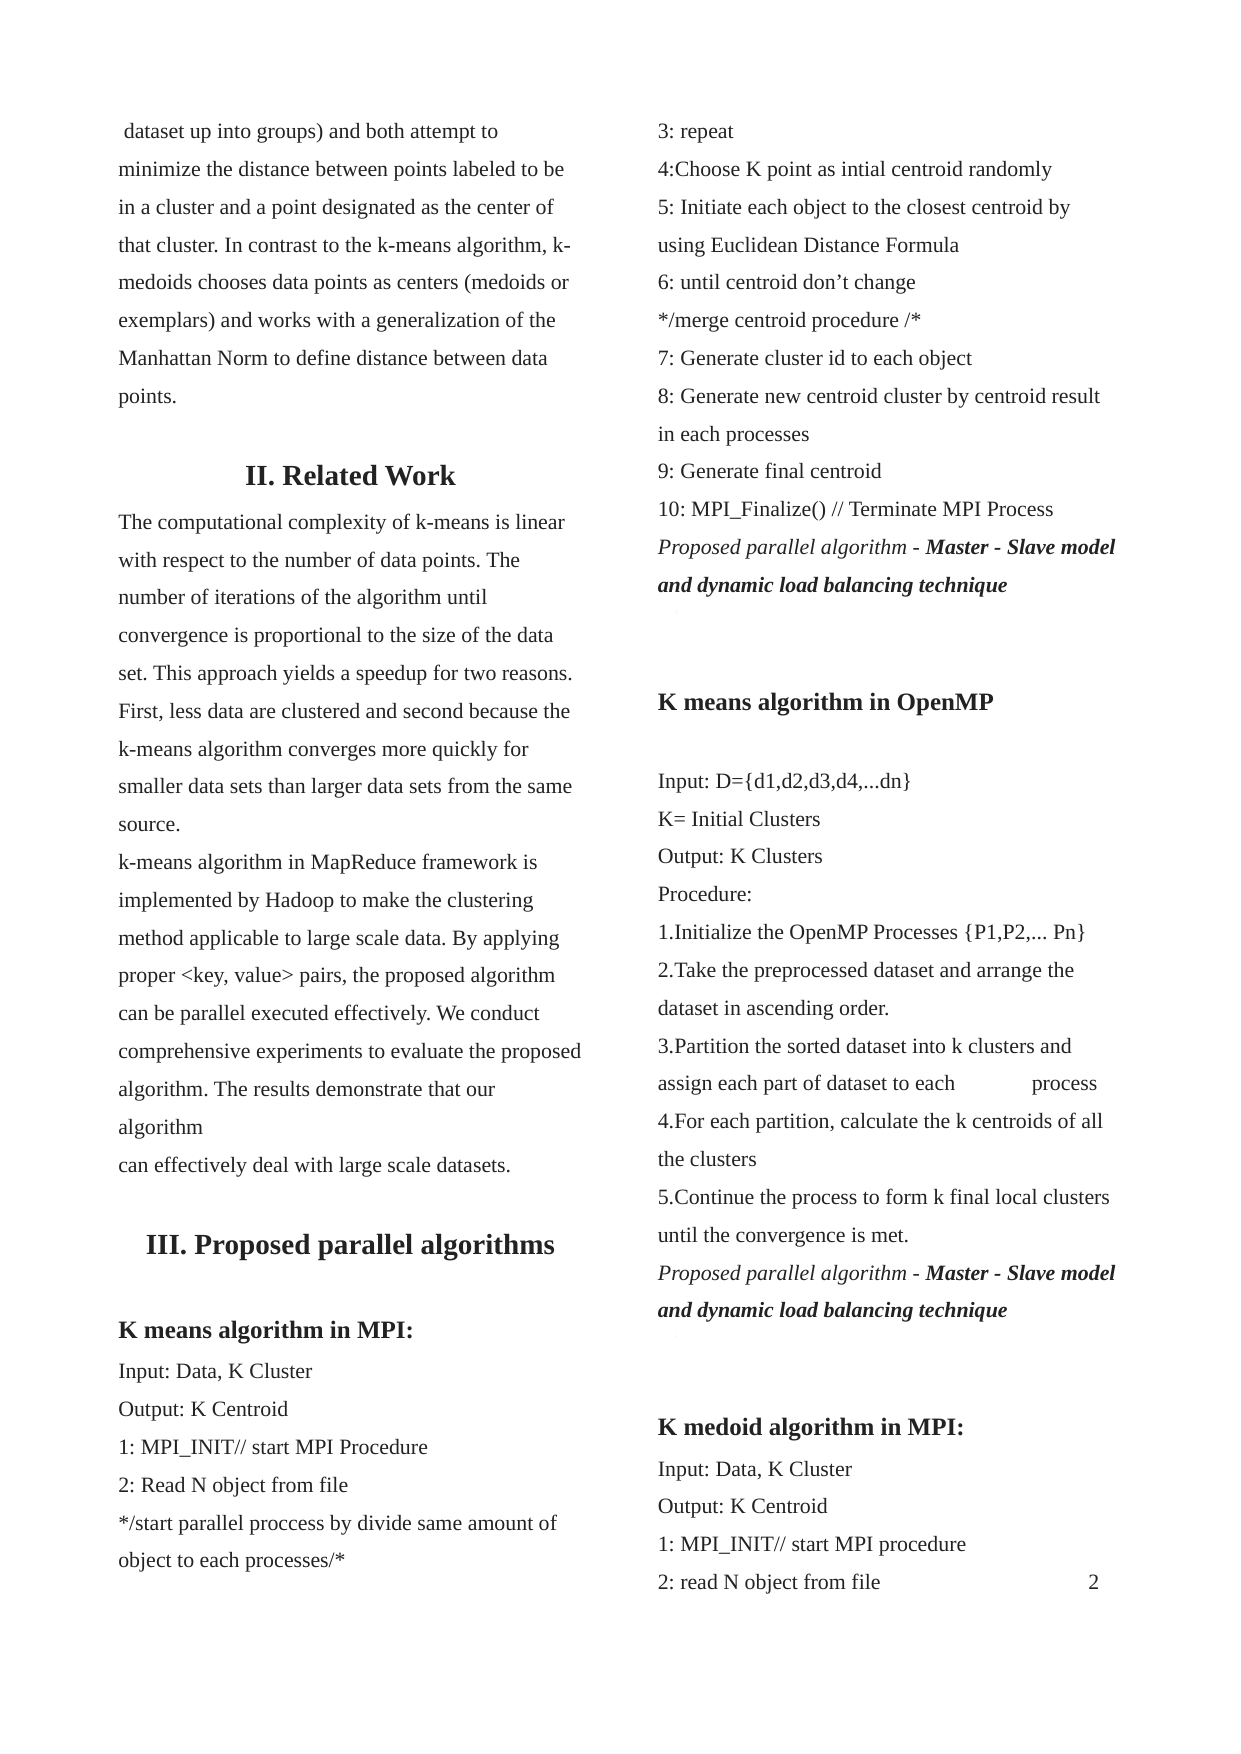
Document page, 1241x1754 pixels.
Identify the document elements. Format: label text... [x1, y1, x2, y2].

text */start parallel proccess by divide same amount of object to each processes/* [118, 1510, 583, 1573]
text 2: Read N object from file [118, 1472, 583, 1497]
text 3: repeat [658, 118, 1122, 143]
text The computational complexity of k-means is linear with respect to the number of data points. The number of iterations of the algorithm until convergence is proportional to the size of the data set. This approach yields a speedup for two reasons. First, less data are clustered and second because the k-means algorithm converges more quickly for smaller data sets than larger data sets from the same source. [118, 509, 583, 836]
text K medoid algorithm in MPI: [658, 1412, 1122, 1441]
text 9: Generate final centroid [658, 458, 1122, 484]
text Output: K Centroid [118, 1396, 583, 1421]
text Input: Data, K Cluster [118, 1358, 583, 1384]
text 3.Partition the sorted dataset into k clusters and assign each part of dataset to each process [658, 1033, 1122, 1096]
text dataset up into groups) and both attempt to minimize the distance between points labeled to be in a cluster and a point designated as the center of that cluster. In contrast to the k-means algorithm, k-medoids chooses data points as centers (medoids or exemplars) and works with a generalization of the Manhattan Norm to define distance between data points. [118, 118, 583, 408]
text K= Initial Clusters [658, 806, 1122, 831]
text Procedure: [658, 881, 1122, 907]
text 1.Initialize the OpenMP Processes {P1,P2,... Pn} [658, 919, 1122, 944]
text 7: Generate cluster id to each object [658, 345, 1122, 370]
text 10: MPI_Finalize() // Terminate MPI Process [658, 496, 1122, 521]
text */merge centroid procedure /* [658, 307, 1122, 332]
text Proposed parallel algorithm - Master - Slave model and dynamic load balancing technique [658, 534, 1122, 597]
text 2.Take the preprocessed dataset and arrange the dataset in ascending order. [658, 957, 1122, 1020]
text 5: Initiate each object to the closest centroid by using Euclidean Distance Formula [658, 194, 1122, 257]
text k-means algorithm in MapReduce framework is implemented by Hadoop to make the clustering method applicable to large scale data. By applying proper <key, value> pairs, the proposed algorithm can be parallel executed effectively. We conduct comprehensive experiments to evaluate the proposed algorithm. The results demonstrate that our algorithm [118, 849, 583, 1139]
text 2: read N object from file 2 [658, 1569, 1122, 1594]
text Input: Data, K Cluster [658, 1456, 1122, 1481]
text 4.For each partition, calculate the k centroids of all the clusters [658, 1108, 1122, 1171]
text 1: MPI_INIT// start MPI procedure [658, 1531, 1122, 1556]
text 8: Generate new centroid cluster by centroid result in each processes [658, 383, 1122, 446]
text K means algorithm in MPI: [118, 1315, 583, 1344]
text III. Proposed parallel algorithms [118, 1227, 583, 1261]
text 1: MPI_INIT// start MPI Procedure [118, 1434, 583, 1459]
text Proposed parallel algorithm - Master - Slave model and dynamic load balancing technique [658, 1259, 1122, 1322]
text 4:Choose K point as intial centroid randomly [658, 156, 1122, 181]
text 5.Continue the process to form k final local clusters until the convergence is met. [658, 1184, 1122, 1247]
text 6: until centroid don’t change [658, 269, 1122, 294]
text K means algorithm in OpenMP [658, 687, 1122, 716]
text II. Related Work [118, 458, 583, 492]
text Output: K Centroid [658, 1493, 1122, 1518]
text Input: D={d1,d2,d3,d4,...dn} [658, 768, 1122, 793]
text can effectively deal with large scale datasets. [118, 1152, 583, 1177]
text Output: K Clusters [658, 843, 1122, 869]
